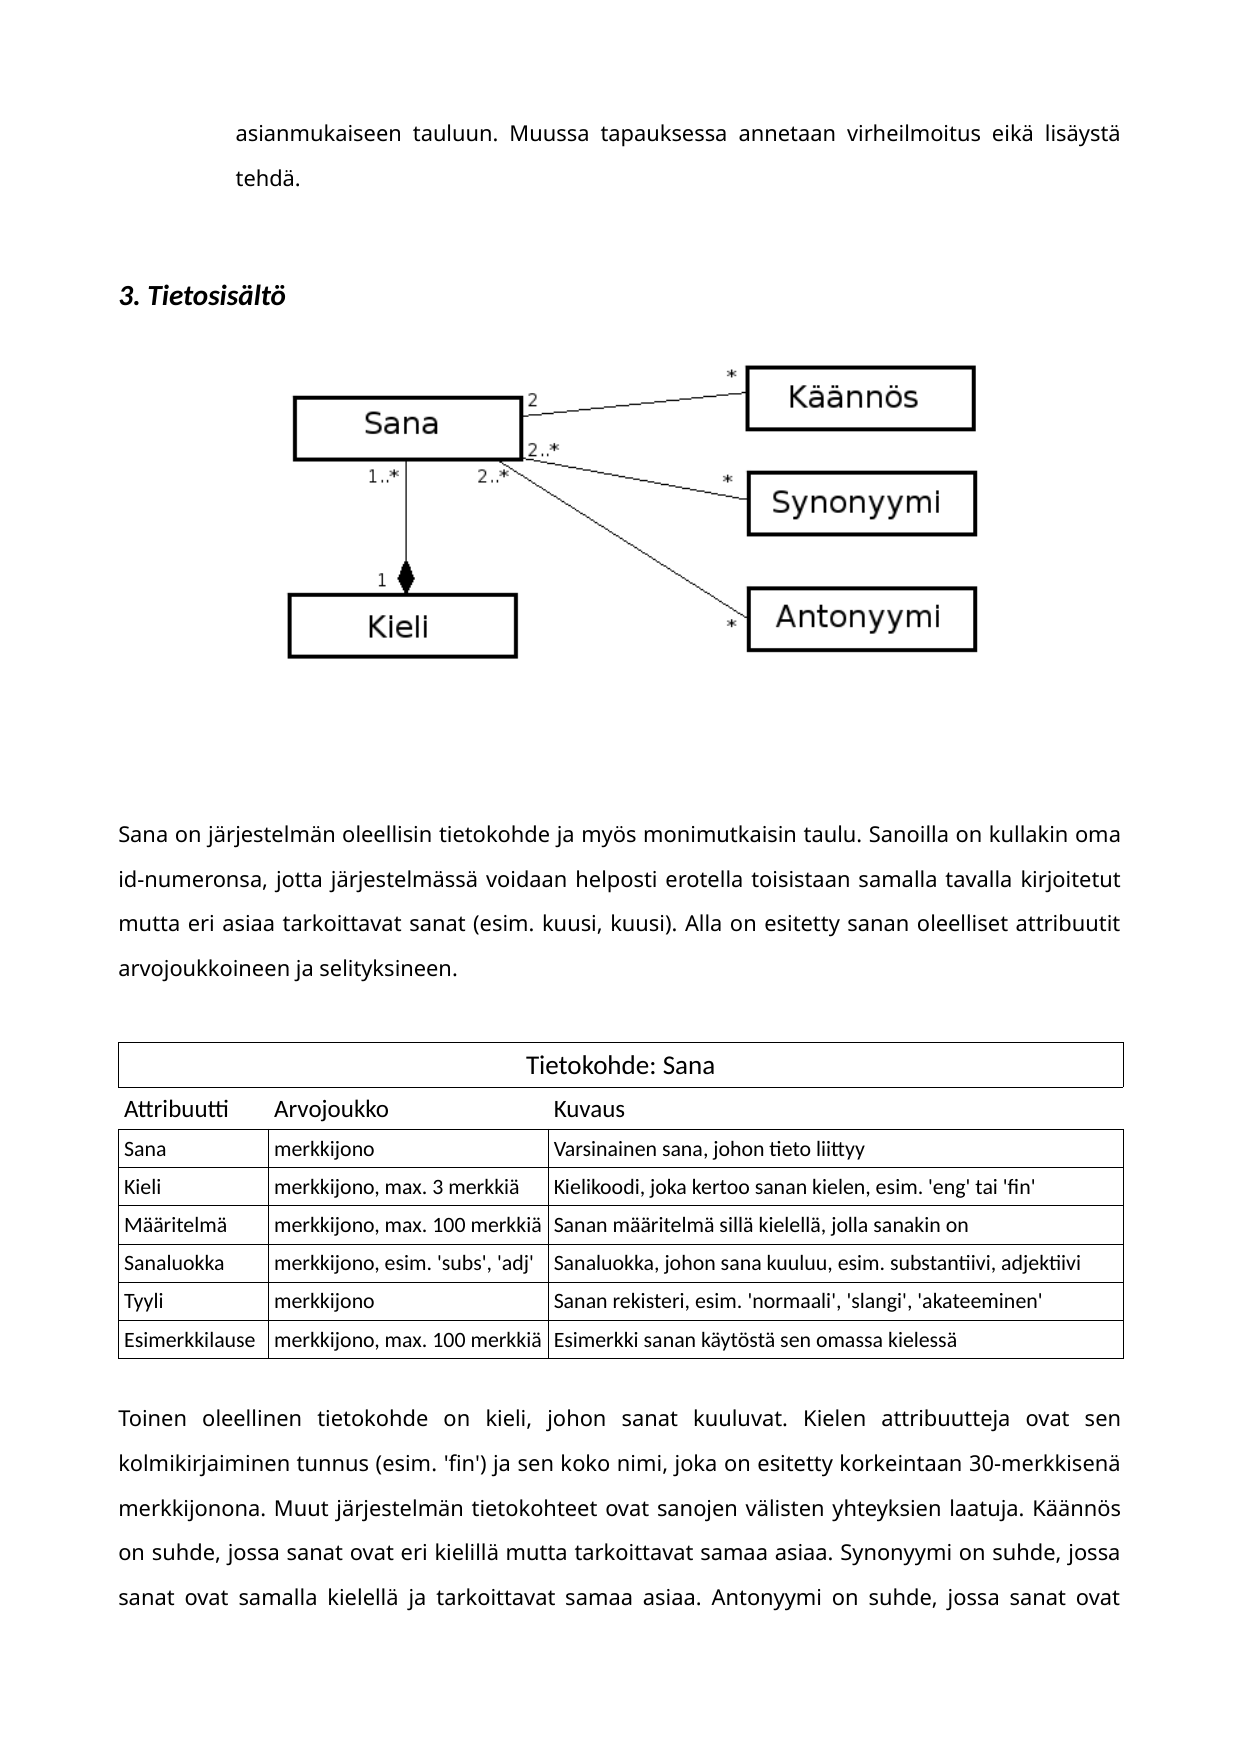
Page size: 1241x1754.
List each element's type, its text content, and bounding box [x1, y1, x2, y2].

table_cell Sana [119, 1130, 268, 1167]
table_cell Esimerkki sanan käytöstä sen omassa kielessä [549, 1321, 1123, 1358]
table_cell Kielikoodi, joka kertoo sanan kielen, esim. 'eng' tai 'fin' [549, 1168, 1123, 1205]
table_cell Kieli [119, 1168, 268, 1205]
table_cell Esimerkkilause [119, 1321, 268, 1358]
table_cell Sanan määritelmä sillä kielellä, jolla sanakin on [549, 1206, 1123, 1244]
table_cell Sanaluokka, johon sana kuuluu, esim. substantiivi, adjektiivi [549, 1245, 1123, 1282]
table_cell Tyyli [119, 1283, 268, 1320]
table_cell merkkijono, max. 100 merkkiä [269, 1321, 548, 1358]
table_cell Sanan rekisteri, esim. 'normaali', 'slangi', 'akateeminen' [549, 1283, 1123, 1320]
table_cell Sanaluokka [119, 1245, 268, 1282]
table_cell merkkijono [269, 1283, 548, 1320]
table_cell merkkijono [269, 1130, 548, 1167]
table_cell Attribuutti [118, 1088, 268, 1129]
table_cell Arvojoukko [268, 1088, 548, 1129]
table_cell Kuvaus [548, 1088, 1123, 1129]
text Sana on järjestelmän oleellisin tietokohde ja myös monimutkaisin taulu. Sanoilla on kullakin oma id-numeronsa, jotta järjestelmässä voidaan helposti erotella toisistaan samalla tavalla kirjoitetut mutta eri asiaa tarkoittavat sanat (esim. kuusi, kuusi). Alla on esitetty sanan oleelliset attribuutit arvojoukkoineen ja selityksineen. [118, 819, 1122, 983]
table_cell Varsinainen sana, johon tieto liittyy [549, 1130, 1123, 1167]
table_cell merkkijono, max. 100 merkkiä [269, 1206, 548, 1244]
table_cell Määritelmä [119, 1206, 268, 1244]
picture [223, 325, 1017, 735]
text asianmukaiseen tauluun. Muussa tapauksessa annetaan virheilmoitus eikä lisäystä tehdä. [235, 118, 1122, 193]
subtitle 3. Tietosisältö [118, 277, 1122, 313]
text Toinen oleellinen tietokohde on kieli, johon sanat kuuluvat. Kielen attribuutteja ovat sen kolmikirjaiminen tunnus (esim. 'fin') ja sen koko nimi, joka on esitetty korkeintaan 30-merkkisenä merkkijonona. Muut järjestelmän tietokohteet ovat sanojen välisten yhteyksien laatuja. Käännös on suhde, jossa sanat ovat eri kielillä mutta tarkoittavat samaa asiaa. Synonyymi on suhde, jossa sanat ovat samalla kielellä ja tarkoittavat samaa asiaa. Antonyymi on suhde, jossa sanat ovat [118, 1403, 1122, 1612]
table_header Tietokohde: Sana [119, 1043, 1123, 1087]
table_cell merkkijono, esim. 'subs', 'adj' [269, 1245, 548, 1282]
table_cell merkkijono, max. 3 merkkiä [269, 1168, 548, 1205]
